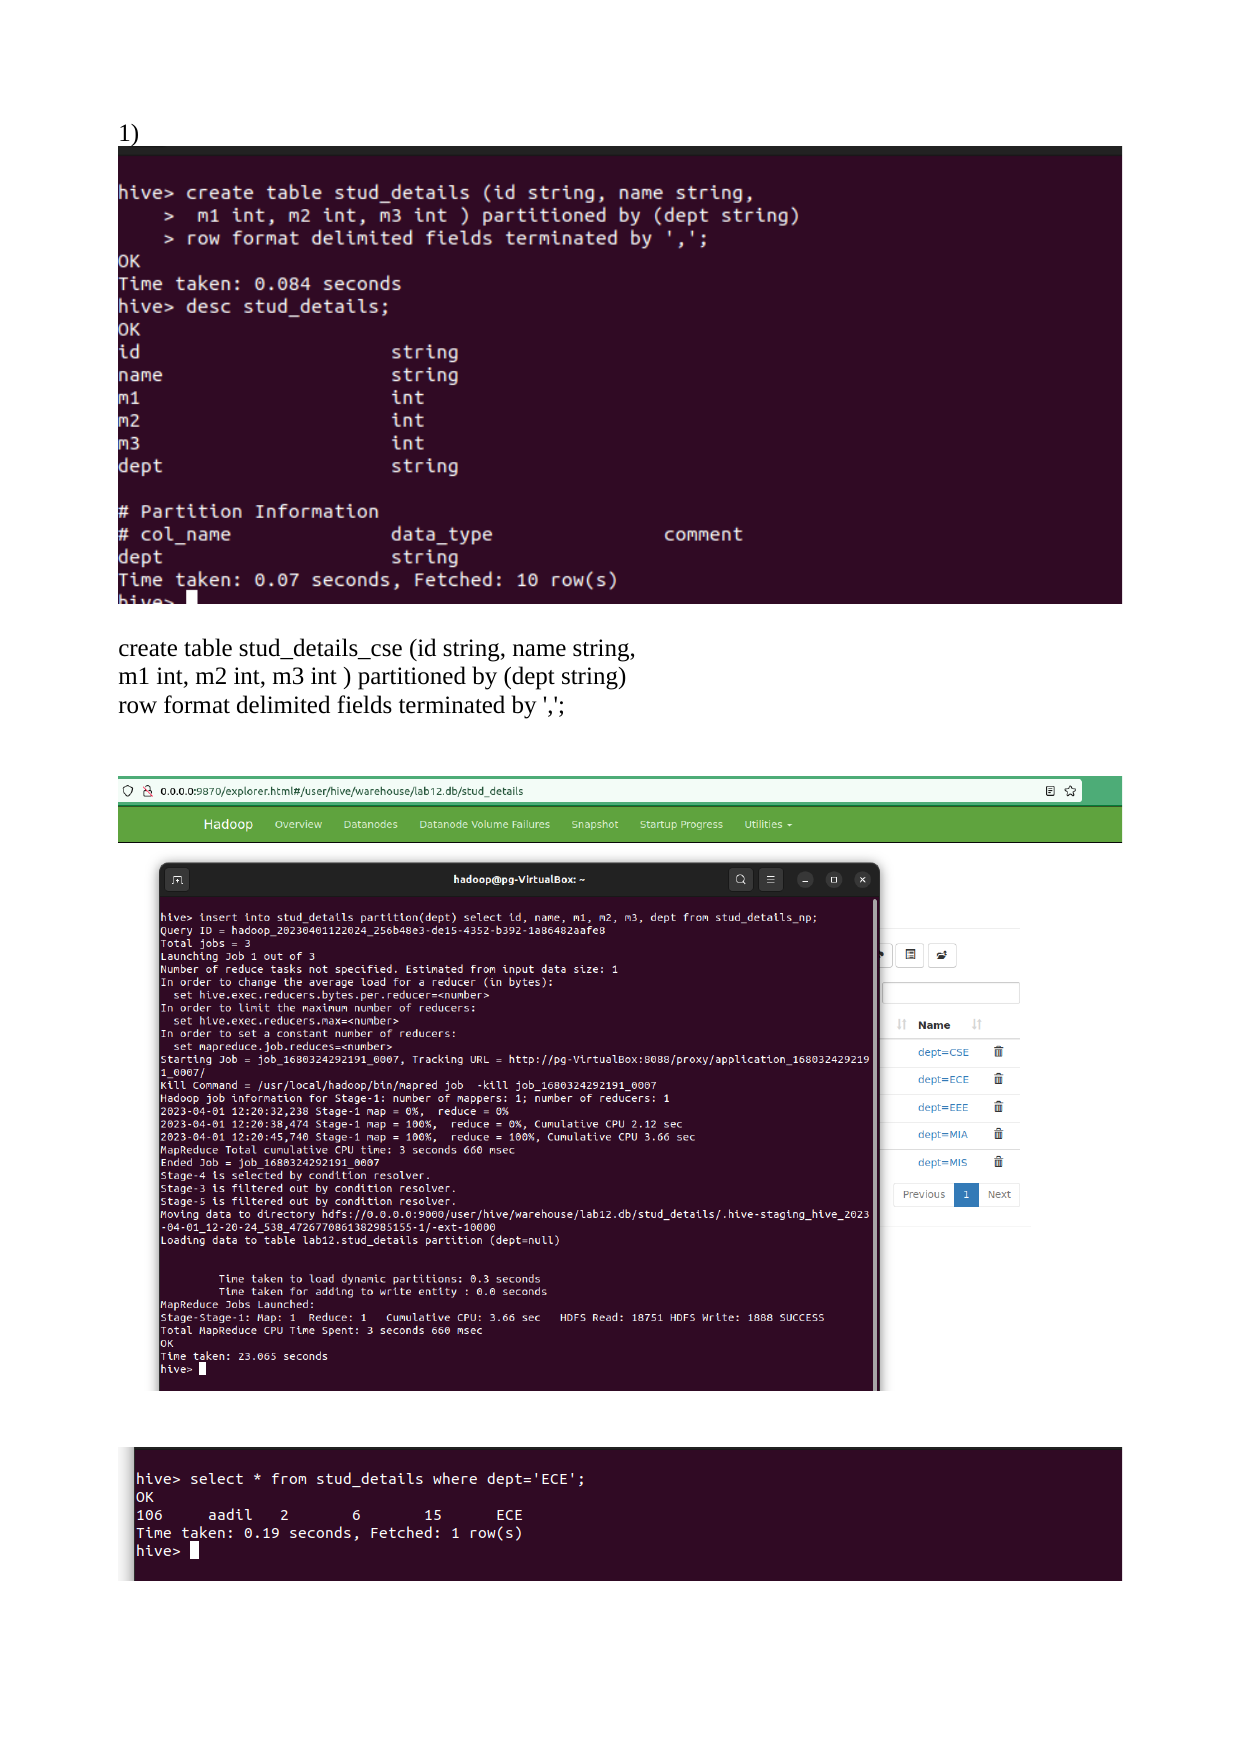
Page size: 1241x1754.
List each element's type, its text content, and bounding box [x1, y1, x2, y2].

picture [118, 776, 1123, 1391]
text 1) [118, 118, 1122, 146]
text row format delimited fields terminated by ','; [118, 690, 1122, 719]
picture [118, 1447, 1123, 1581]
text m1 int, m2 int, m3 int ) partitioned by (dept string) [118, 661, 1122, 690]
text create table stud_details_cse (id string, name string, [118, 633, 1122, 661]
picture [118, 146, 1123, 604]
